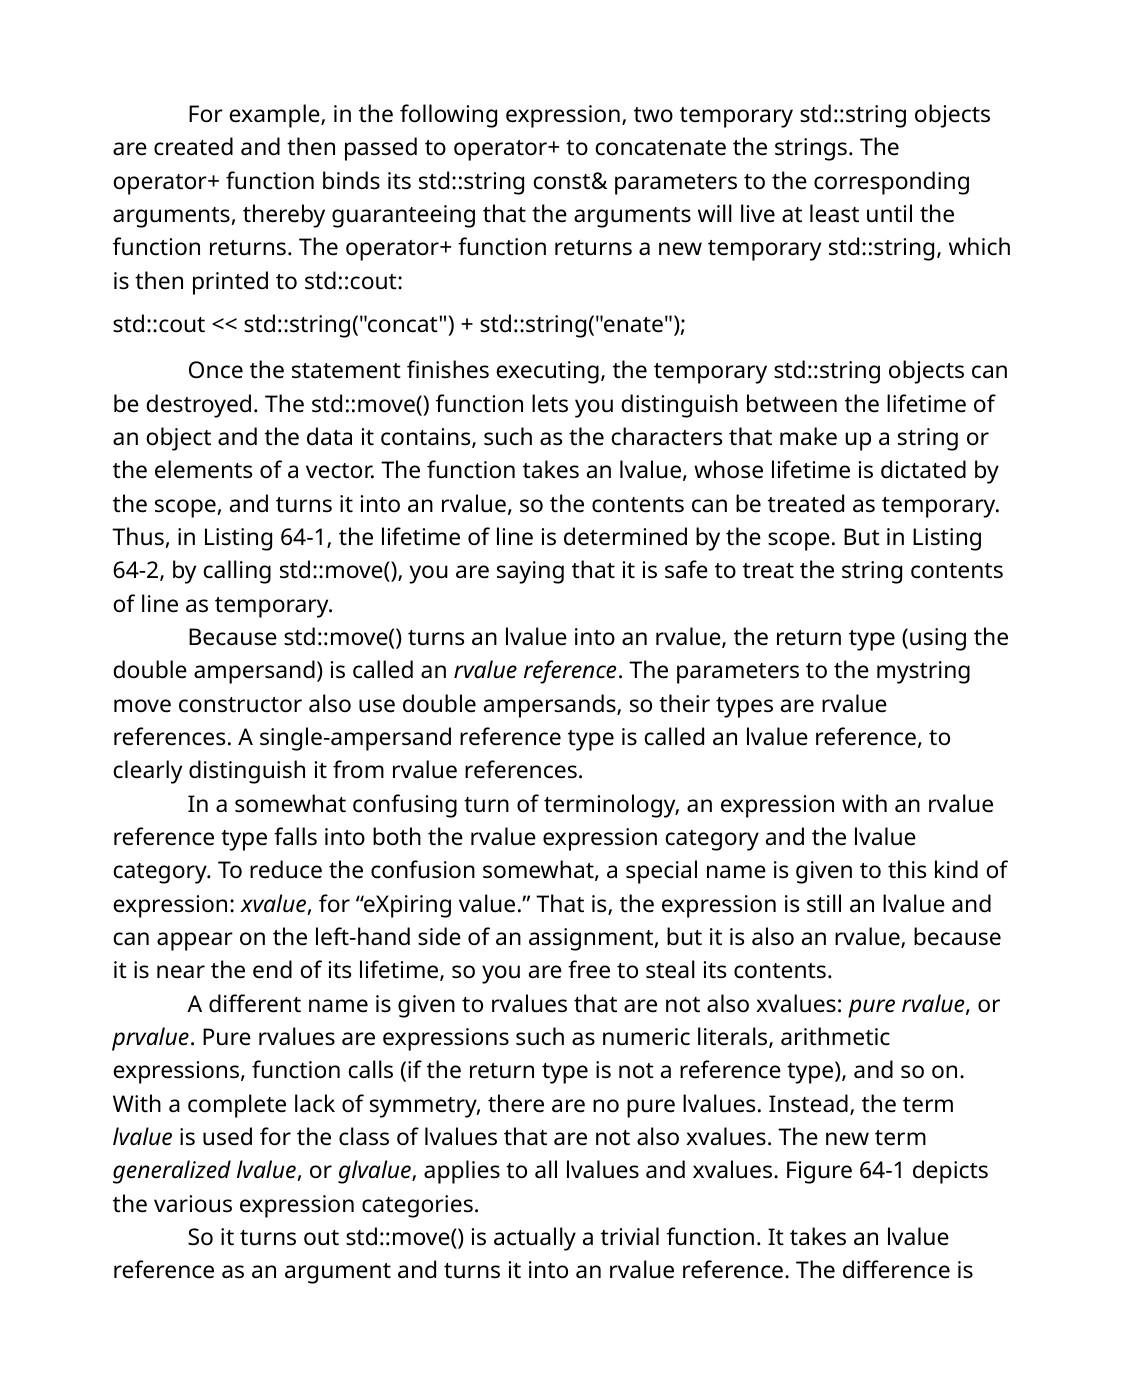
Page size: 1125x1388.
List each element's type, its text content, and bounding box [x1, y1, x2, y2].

text For example, in the following expression, two temporary std::string objects are created and then passed to operator+ to concatenate the strings. The operator+ function binds its std::string const& parameters to the corresponding arguments, thereby guaranteeing that the arguments will live at least until the function returns. The operator+ function returns a new temporary std::string, which is then printed to std::cout: [112, 96, 1012, 296]
text In a somewhat confusing turn of terminology, an expression with an rvalue reference type falls into both the rvalue expression category and the lvalue category. To reduce the confusion somewhat, a special name is given to this kind of expression: xvalue, for “eXpiring value.” That is, the expression is still an lvalue and can appear on the left-hand side of an assignment, but it is also an rvalue, because it is near the end of its lifetime, so you are free to steal its contents. [112, 786, 1012, 986]
text A different name is given to rvalues that are not also xvalues: pure rvalue, or prvalue. Pure rvalues are expressions such as numeric literals, arithmetic expressions, function calls (if the return type is not a reference type), and so on. With a complete lack of symmetry, there are no pure lvalues. Instead, the term lvalue is used for the class of lvalues that are not also xvalues. The new term generalized lvalue, or glvalue, applies to all lvalues and xvalues. Figure 64-1 depicts the various expression categories. [112, 986, 1012, 1219]
text So it turns out std::move() is actually a trivial function. It takes an lvalue reference as an argument and turns it into an rvalue reference. The difference is [112, 1219, 1012, 1286]
text std::cout << std::string("concat") + std::string("enate"); [112, 308, 1012, 340]
text Once the statement finishes executing, the temporary std::string objects can be destroyed. The std::move() function lets you distinguish between the lifetime of an object and the data it contains, such as the characters that make up a string or the elements of a vector. The function takes an lvalue, whose lifetime is dictated by the scope, and turns it into an rvalue, so the contents can be treated as temporary. Thus, in Listing 64-1, the lifetime of line is determined by the scope. But in Listing 64-2, by calling std::move(), you are saying that it is safe to treat the string contents of line as temporary. [112, 352, 1012, 619]
text Because std::move() turns an lvalue into an rvalue, the return type (using the double ampersand) is called an rvalue reference. The parameters to the mystring move constructor also use double ampersands, so their types are rvalue references. A single-ampersand reference type is called an lvalue reference, to clearly distinguish it from rvalue references. [112, 619, 1012, 786]
